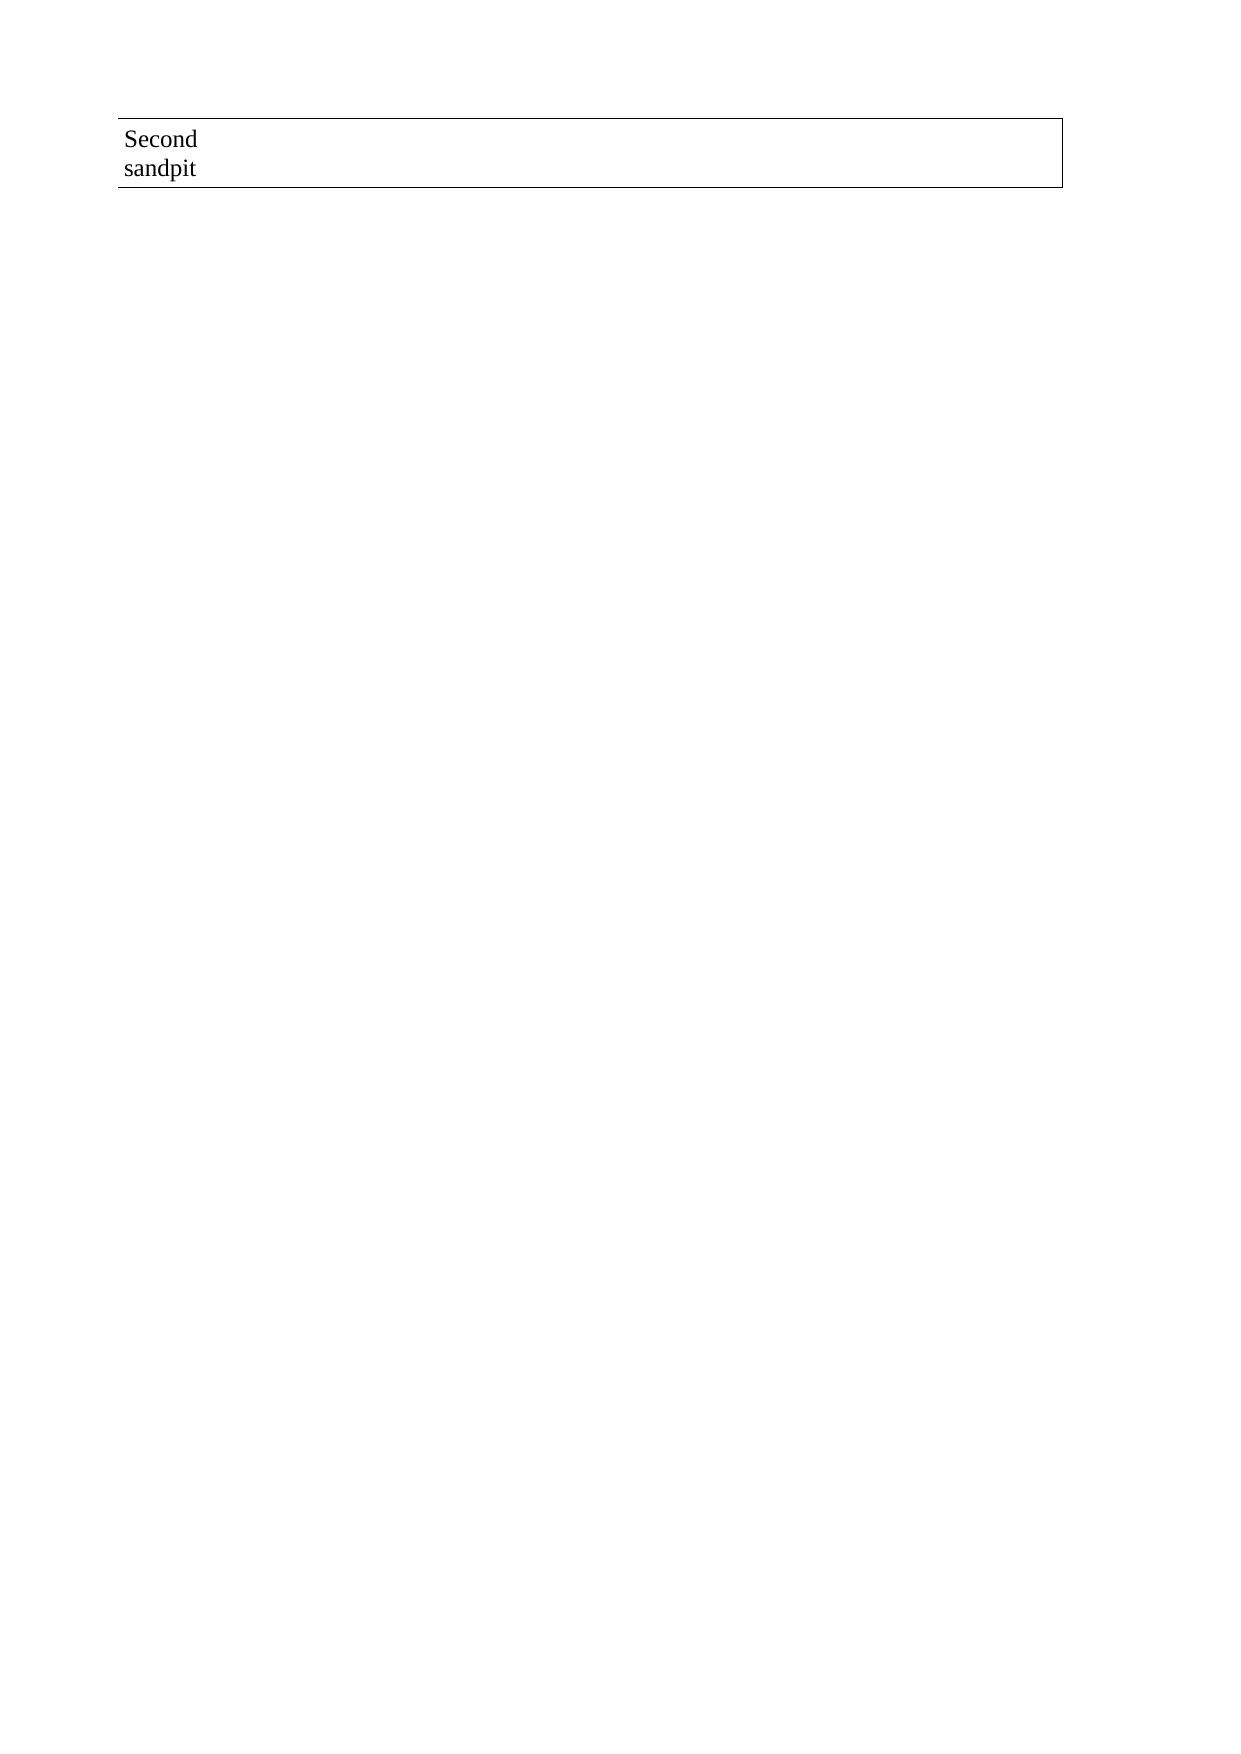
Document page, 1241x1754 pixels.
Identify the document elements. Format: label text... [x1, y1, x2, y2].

table_cell [459, 119, 519, 187]
table_cell [760, 119, 821, 187]
table_cell [519, 119, 579, 187]
table_cell [821, 119, 881, 187]
table_cell [1001, 119, 1062, 187]
table_cell [338, 119, 398, 187]
table_cell [1063, 118, 1122, 187]
table_cell Second sandpit [118, 119, 278, 187]
table_cell [640, 119, 700, 187]
table_cell [881, 119, 941, 187]
table_cell [579, 119, 639, 187]
table_cell [398, 119, 459, 187]
table_cell [941, 119, 1001, 187]
table_cell [278, 119, 338, 187]
table_cell [700, 119, 760, 187]
